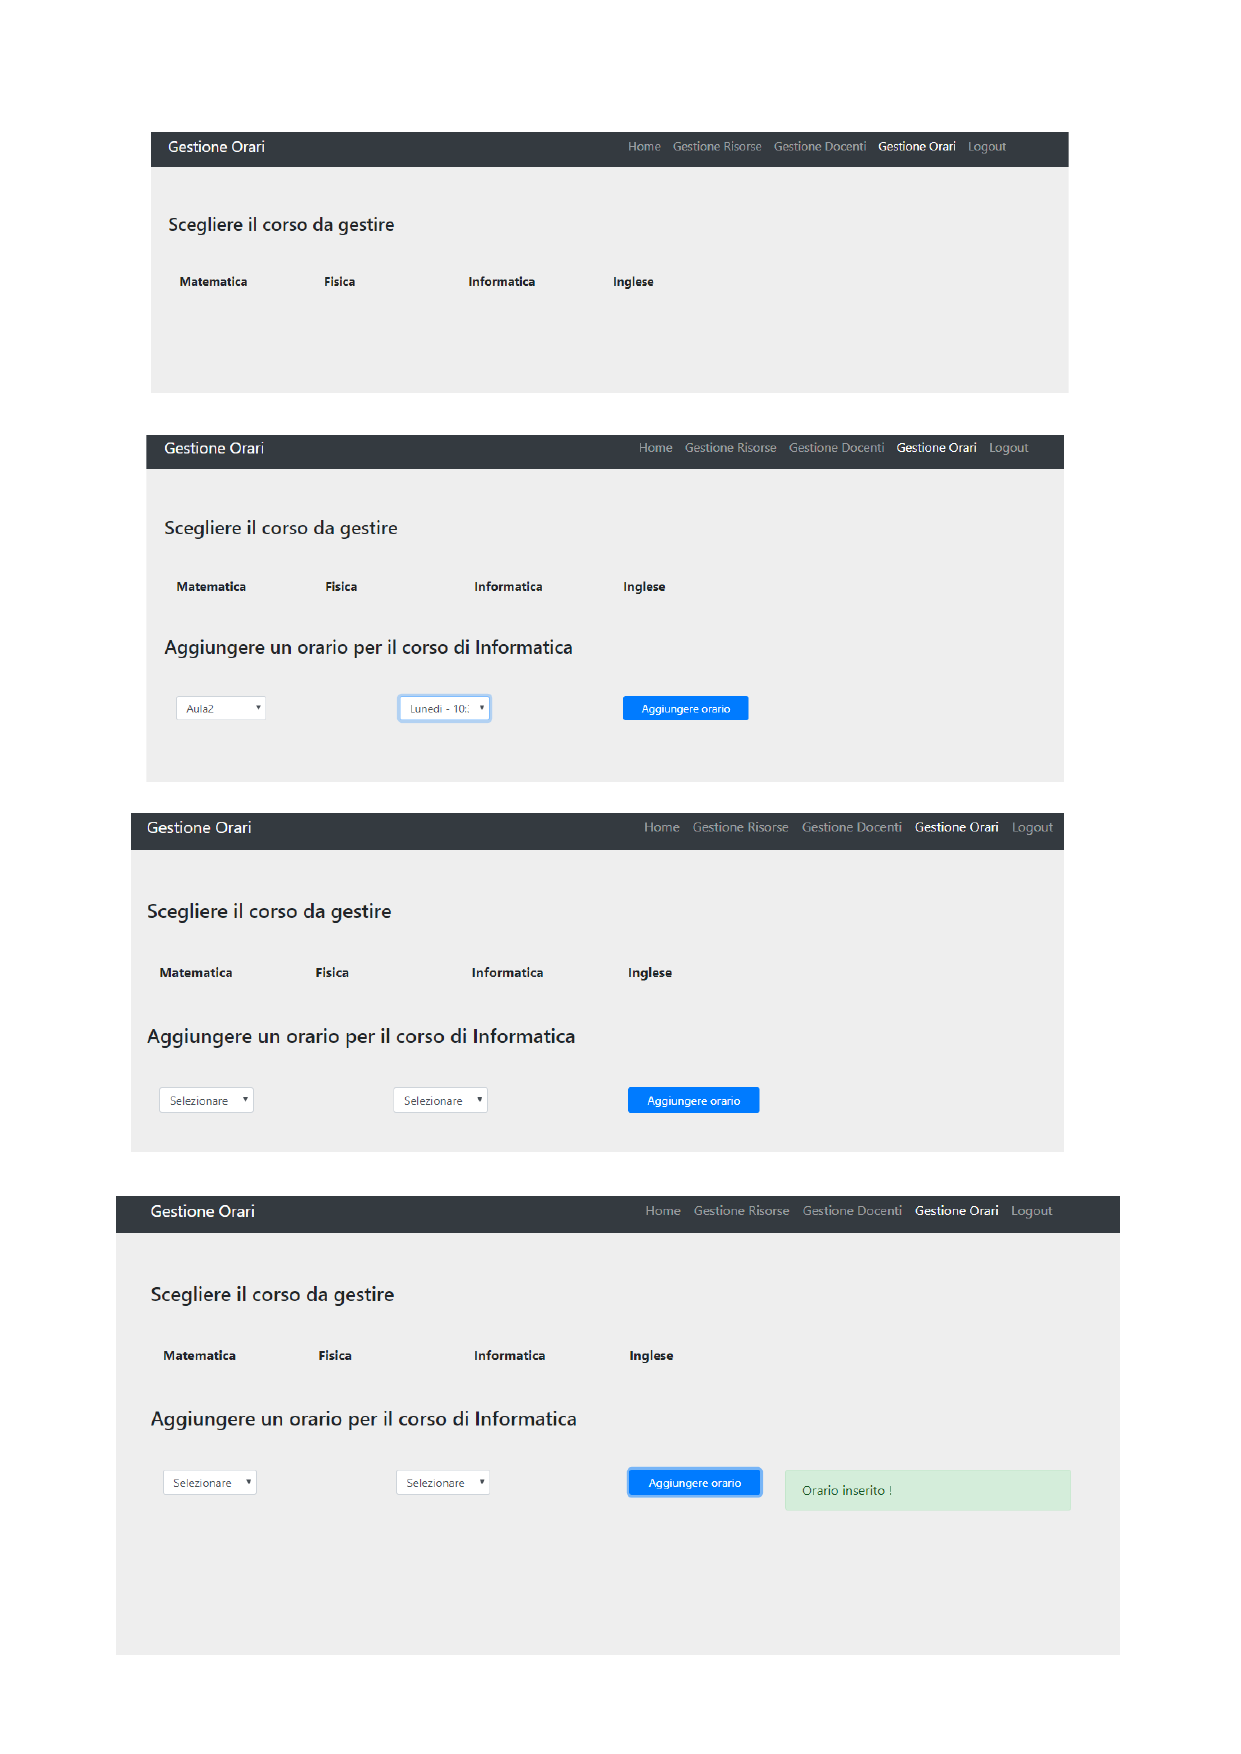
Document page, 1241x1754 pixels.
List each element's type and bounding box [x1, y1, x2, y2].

picture [116, 1196, 1120, 1655]
picture [146, 435, 1064, 782]
picture [151, 132, 1069, 393]
picture [131, 813, 1064, 1152]
